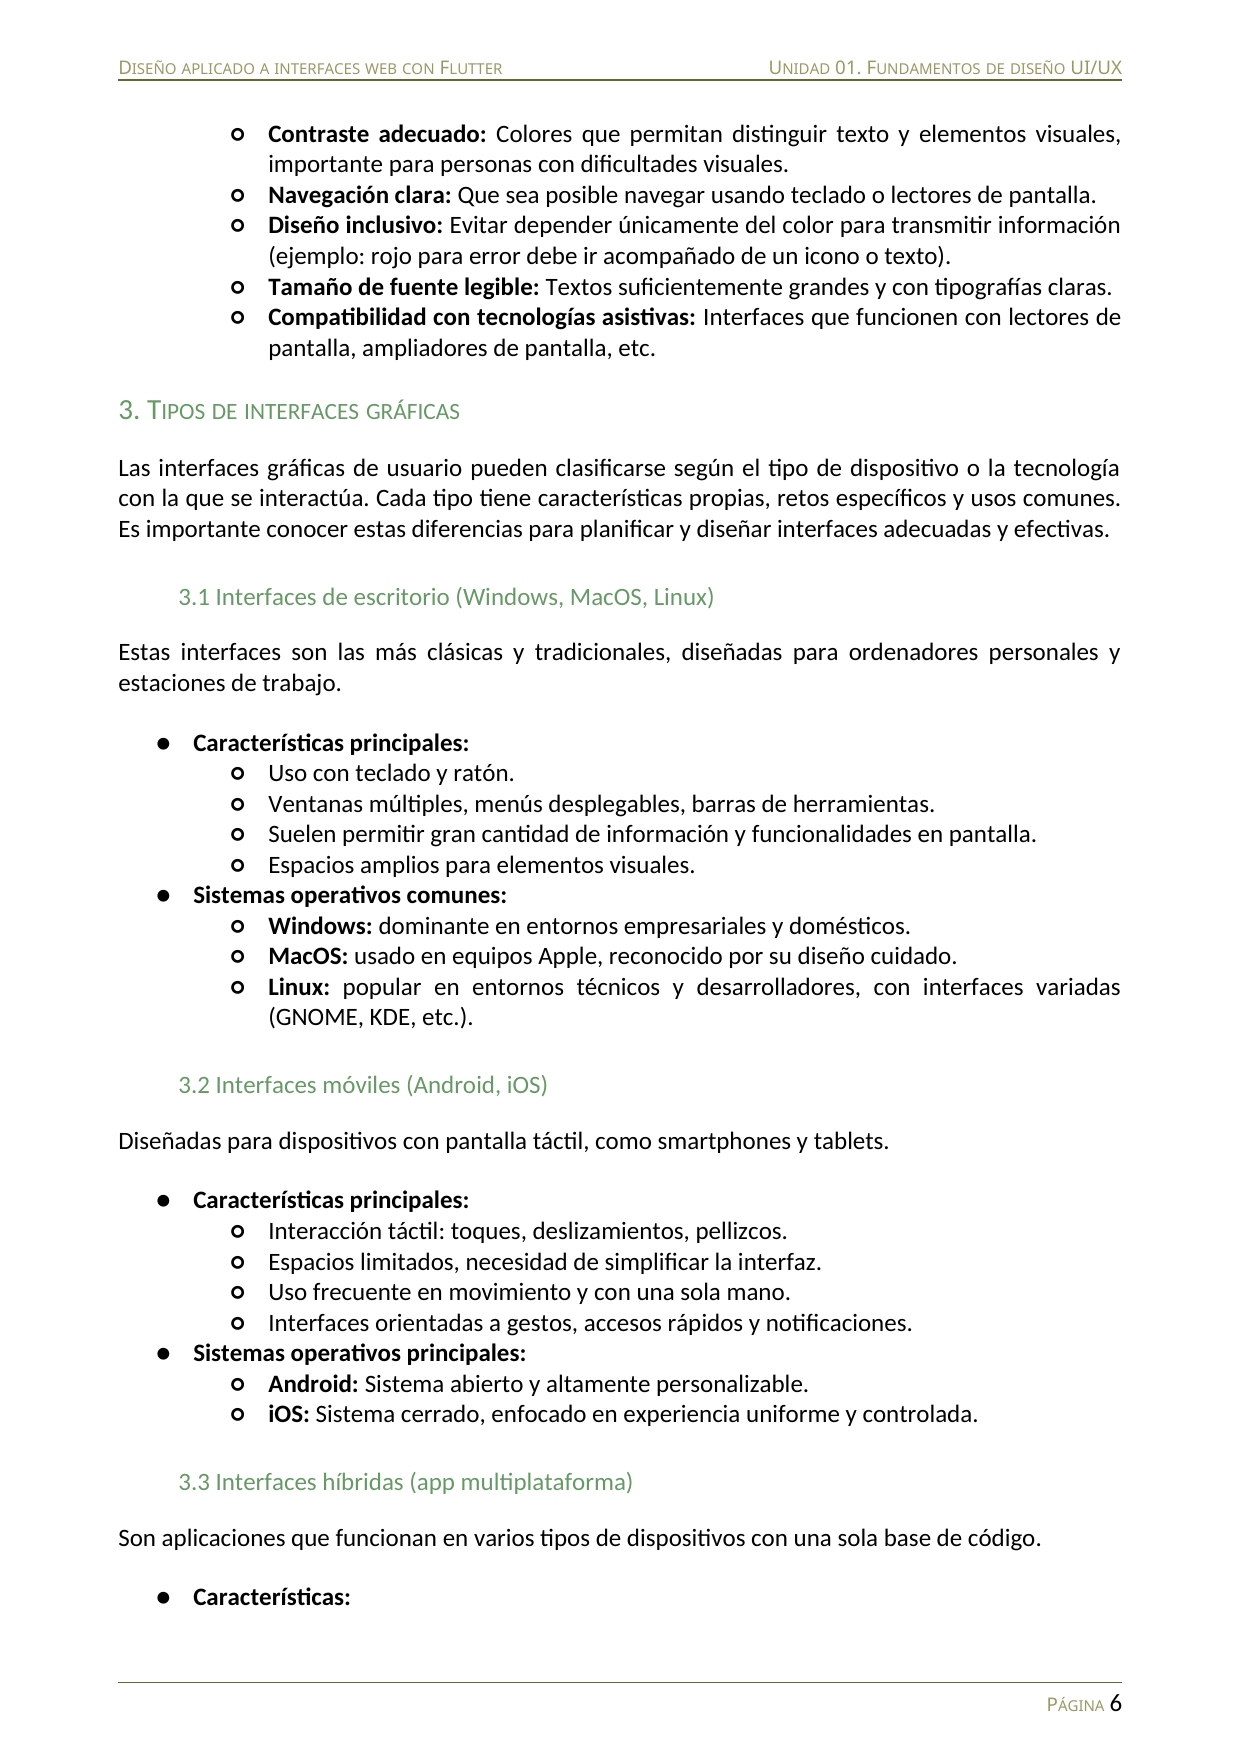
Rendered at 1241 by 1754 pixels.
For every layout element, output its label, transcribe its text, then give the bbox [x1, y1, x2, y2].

list Diseño inclusivo: Evitar depender únicamente del color para transmitir información (ejemplo: rojo para error debe ir acompañado de un icono o texto). [231, 209, 1122, 271]
list Uso frecuente en movimiento y con una sola mano. [231, 1276, 1122, 1307]
list Sistemas operativos principales: [156, 1337, 1122, 1368]
list Android: Sistema abierto y altamente personalizable. [231, 1368, 1122, 1398]
list Compatibilidad con tecnologías asistivas: Interfaces que funcionen con lectores de pantalla, ampliadores de pantalla, etc. [231, 301, 1122, 362]
list Interacción táctil: toques, deslizamientos, pellizcos. [231, 1215, 1122, 1246]
list Linux: popular en entornos técnicos y desarrolladores, con interfaces variadas (GNOME, KDE, etc.). [231, 971, 1122, 1032]
subtitle 3. Tipos de interfaces gráficas [118, 391, 1122, 427]
list Suelen permitir gran cantidad de información y funcionalidades en pantalla. [231, 818, 1122, 849]
list iOS: Sistema cerrado, enfocado en experiencia uniforme y controlada. [231, 1398, 1122, 1429]
list Tamaño de fuente legible: Textos suficientemente grandes y con tipografías claras. [231, 271, 1122, 301]
list Espacios limitados, necesidad de simplificar la interfaz. [231, 1246, 1122, 1276]
list Características principales: [118, 727, 1122, 757]
text Las interfaces gráficas de usuario pueden clasificarse según el tipo de dispositivo o la tecnología con la que se interactúa. Cada tipo tiene características propias, retos específicos y usos comunes. Es importante conocer estas diferencias para planificar y diseñar interfaces adecuadas y efectivas. [118, 452, 1122, 543]
text Estas interfaces son las más clásicas y tradicionales, diseñadas para ordenadores personales y estaciones de trabajo. [118, 637, 1122, 698]
text Son aplicaciones que funcionan en varios tipos de dispositivos con una sola base de código. [118, 1522, 1122, 1552]
list Sistemas operativos comunes: [118, 879, 1122, 910]
subtitle 3.1 Interfaces de escritorio (Windows, MacOS, Linux) [178, 581, 1122, 612]
text Diseñadas para dispositivos con pantalla táctil, como smartphones y tablets. [118, 1125, 1122, 1156]
list Características principales: [156, 1185, 1122, 1215]
list Windows: dominante en entornos empresariales y domésticos. [231, 910, 1122, 940]
list Contraste adecuado: Colores que permitan distinguir texto y elementos visuales, importante para personas con dificultades visuales. [231, 118, 1122, 179]
list Navegación clara: Que sea posible navegar usando teclado o lectores de pantalla. [231, 179, 1122, 209]
list Espacios amplios para elementos visuales. [231, 849, 1122, 879]
subtitle 3.3 Interfaces híbridas (app multiplataforma) [178, 1466, 1122, 1497]
list Ventanas múltiples, menús desplegables, barras de herramientas. [231, 788, 1122, 818]
subtitle 3.2 Interfaces móviles (Android, iOS) [178, 1069, 1122, 1100]
list Características: [156, 1582, 1122, 1612]
list Interfaces orientadas a gestos, accesos rápidos y notificaciones. [231, 1307, 1122, 1337]
list Uso con teclado y ratón. [231, 757, 1122, 788]
list MacOS: usado en equipos Apple, reconocido por su diseño cuidado. [231, 940, 1122, 971]
